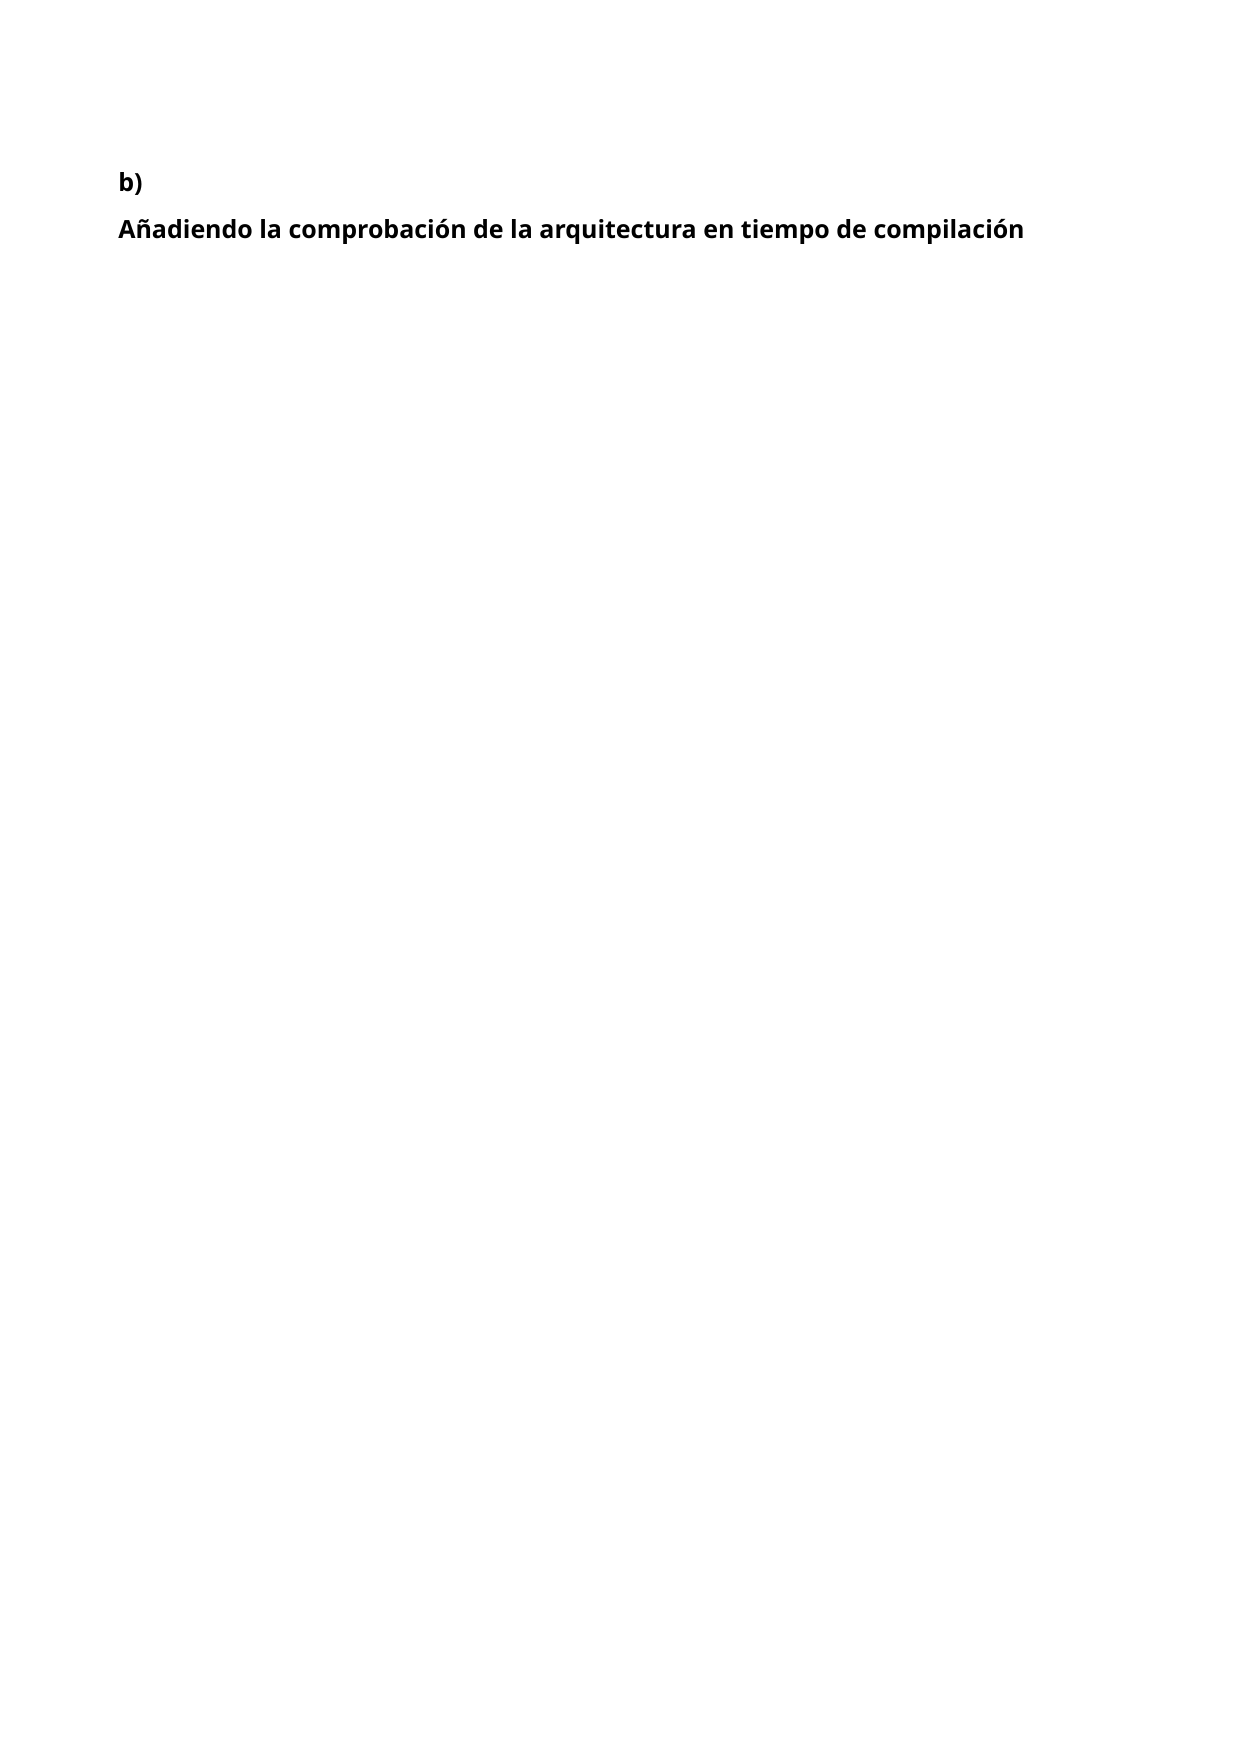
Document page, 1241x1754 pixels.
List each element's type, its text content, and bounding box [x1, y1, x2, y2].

text b) [118, 165, 1122, 199]
text Añadiendo la comprobación de la arquitectura en tiempo de compilación [118, 211, 1122, 245]
